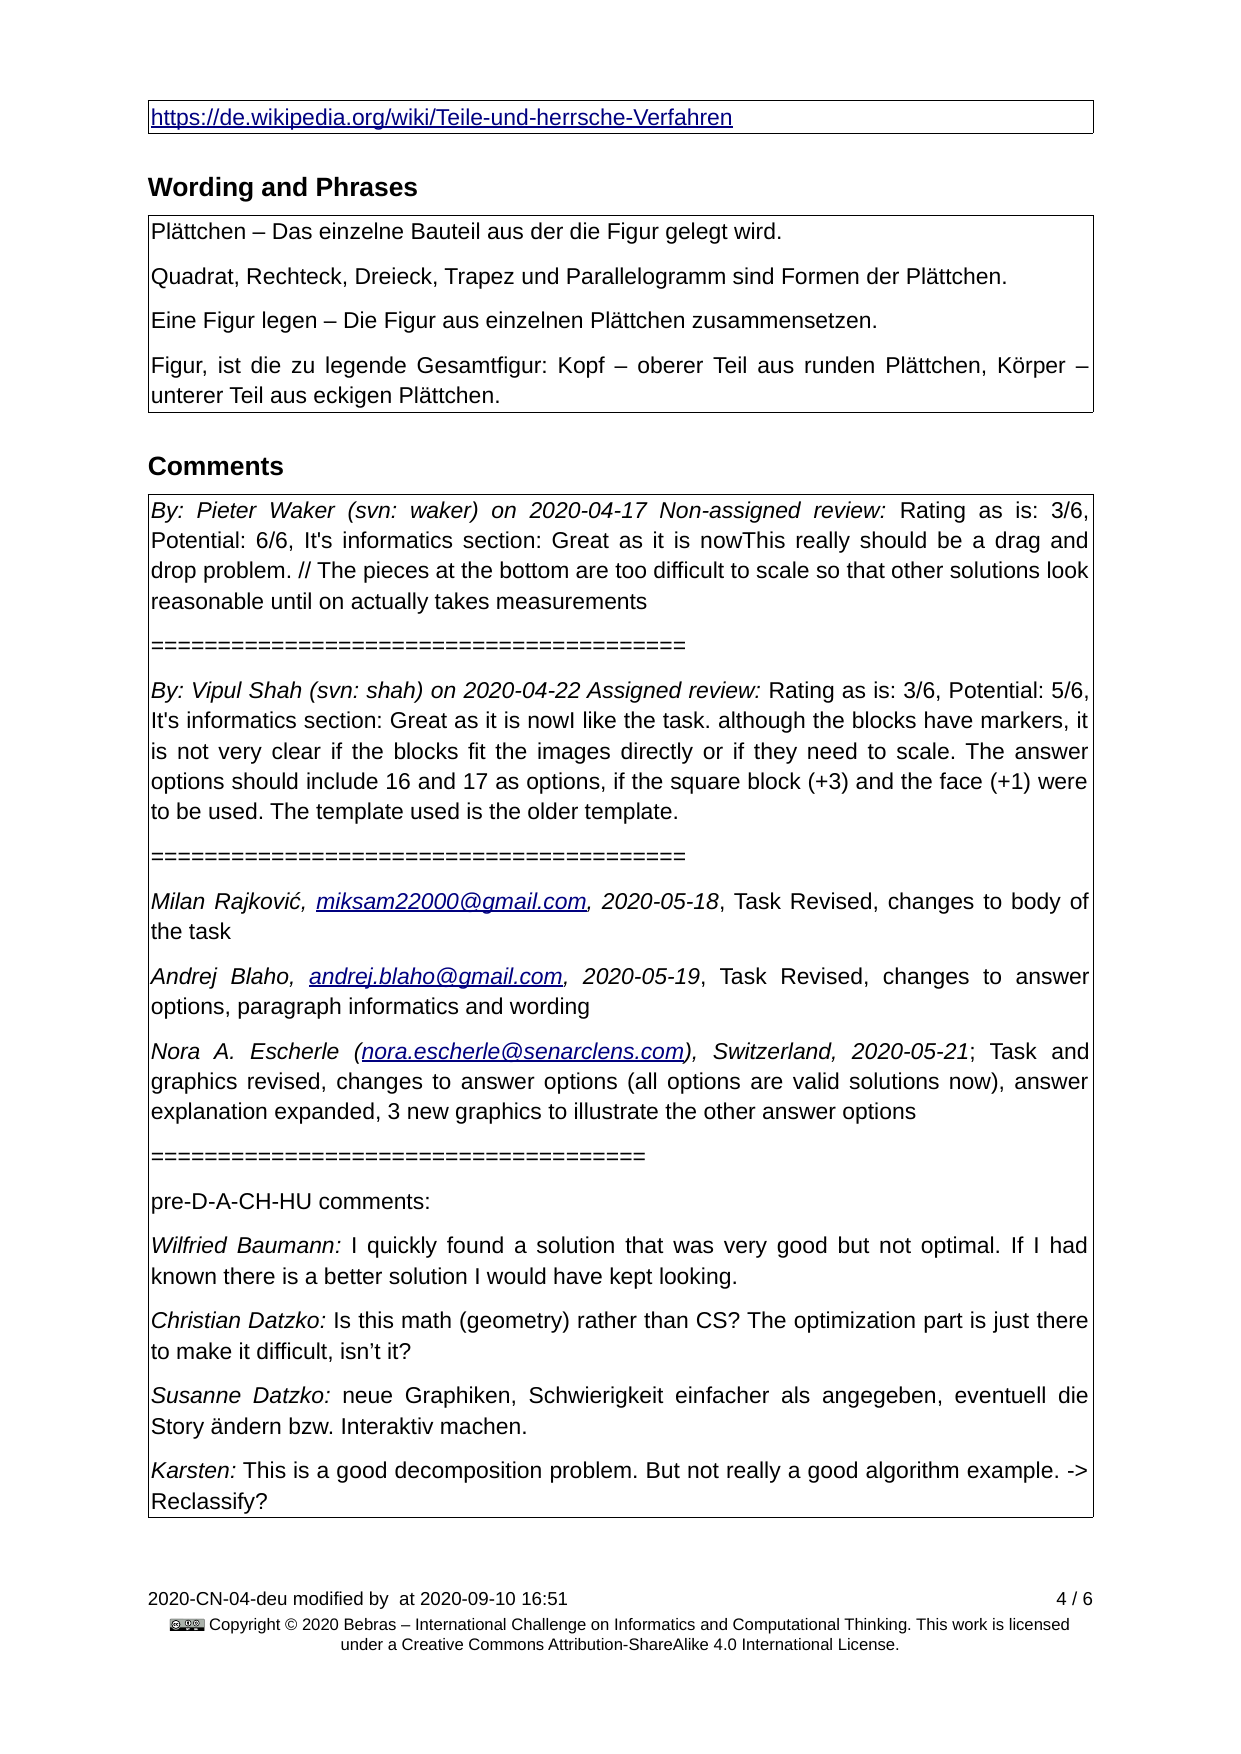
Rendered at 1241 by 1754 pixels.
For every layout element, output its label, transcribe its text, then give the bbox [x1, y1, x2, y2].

text ===================================== [149, 1140, 1093, 1169]
text Christian Datzko: Is this math (geometry) rather than CS? The optimization part is just there to make it difficult, isn’t it? [149, 1304, 1093, 1364]
text Plättchen – Das einzelne Bauteil aus der die Figur gelegt wird. [149, 216, 1093, 244]
subtitle Wording and Phrases [148, 172, 1093, 202]
text Figur, ist die zu legende Gesamtfigur: Kopf – oberer Teil aus runden Plättchen, Körper – unterer Teil aus eckigen Plättchen. [149, 349, 1093, 412]
text ======================================== [149, 629, 1093, 659]
text https://de.wikipedia.org/wiki/Teile-und-herrsche-Verfahren [149, 101, 1093, 133]
subtitle Comments [148, 451, 1093, 481]
text Eine Figur legen – Die Figur aus einzelnen Plättchen zusammensetzen. [149, 304, 1093, 334]
text ======================================== [149, 840, 1093, 869]
text pre-D-A-CH-HU comments: [149, 1184, 1093, 1214]
text Andrej Blaho, andrej.blaho@gmail.com, 2020-05-19, Task Revised, changes to answer options, paragraph informatics and wording [149, 959, 1093, 1019]
text Susanne Datzko: neue Graphiken, Schwierigkeit einfacher als angegeben, eventuell die Story ändern bzw. Interaktiv machen. [149, 1379, 1093, 1439]
text By: Pieter Waker (svn: waker) on 2020-04-17 Non-assigned review: Rating as is: 3/6, Potential: 6/6, It's informatics section: Great as it is nowThis really should be a drag and drop problem. // The pieces at the bottom are too difficult to scale so that other solutions look reasonable until on actually takes measurements [149, 495, 1093, 614]
text By: Vipul Shah (svn: shah) on 2020-04-22 Assigned review: Rating as is: 3/6, Potential: 5/6, It's informatics section: Great as it is nowI like the task. although the blocks have markers, it is not very clear if the blocks fit the images directly or if they need to scale. The answer options should include 16 and 17 as options, if the square block (+3) and the face (+1) were to be used. The template used is the older template. [149, 674, 1093, 824]
text Wilfried Baumann: I quickly found a solution that was very good but not optimal. If I had known there is a better solution I would have kept looking. [149, 1229, 1093, 1289]
text Nora A. Escherle (nora.escherle@senarclens.com), Switzerland, 2020-05-21; Task and graphics revised, changes to answer options (all options are valid solutions now), answer explanation expanded, 3 new graphics to illustrate the other answer options [149, 1034, 1093, 1124]
text Quadrat, Rechteck, Dreieck, Trapez und Parallelogramm sind Formen der Plättchen. [149, 260, 1093, 289]
text Milan Rajković, miksam22000@gmail.com, 2020-05-18, Task Revised, changes to body of the task [149, 884, 1093, 944]
text Karsten: This is a good decomposition problem. But not really a good algorithm example. -> Reclassify? [149, 1454, 1093, 1517]
